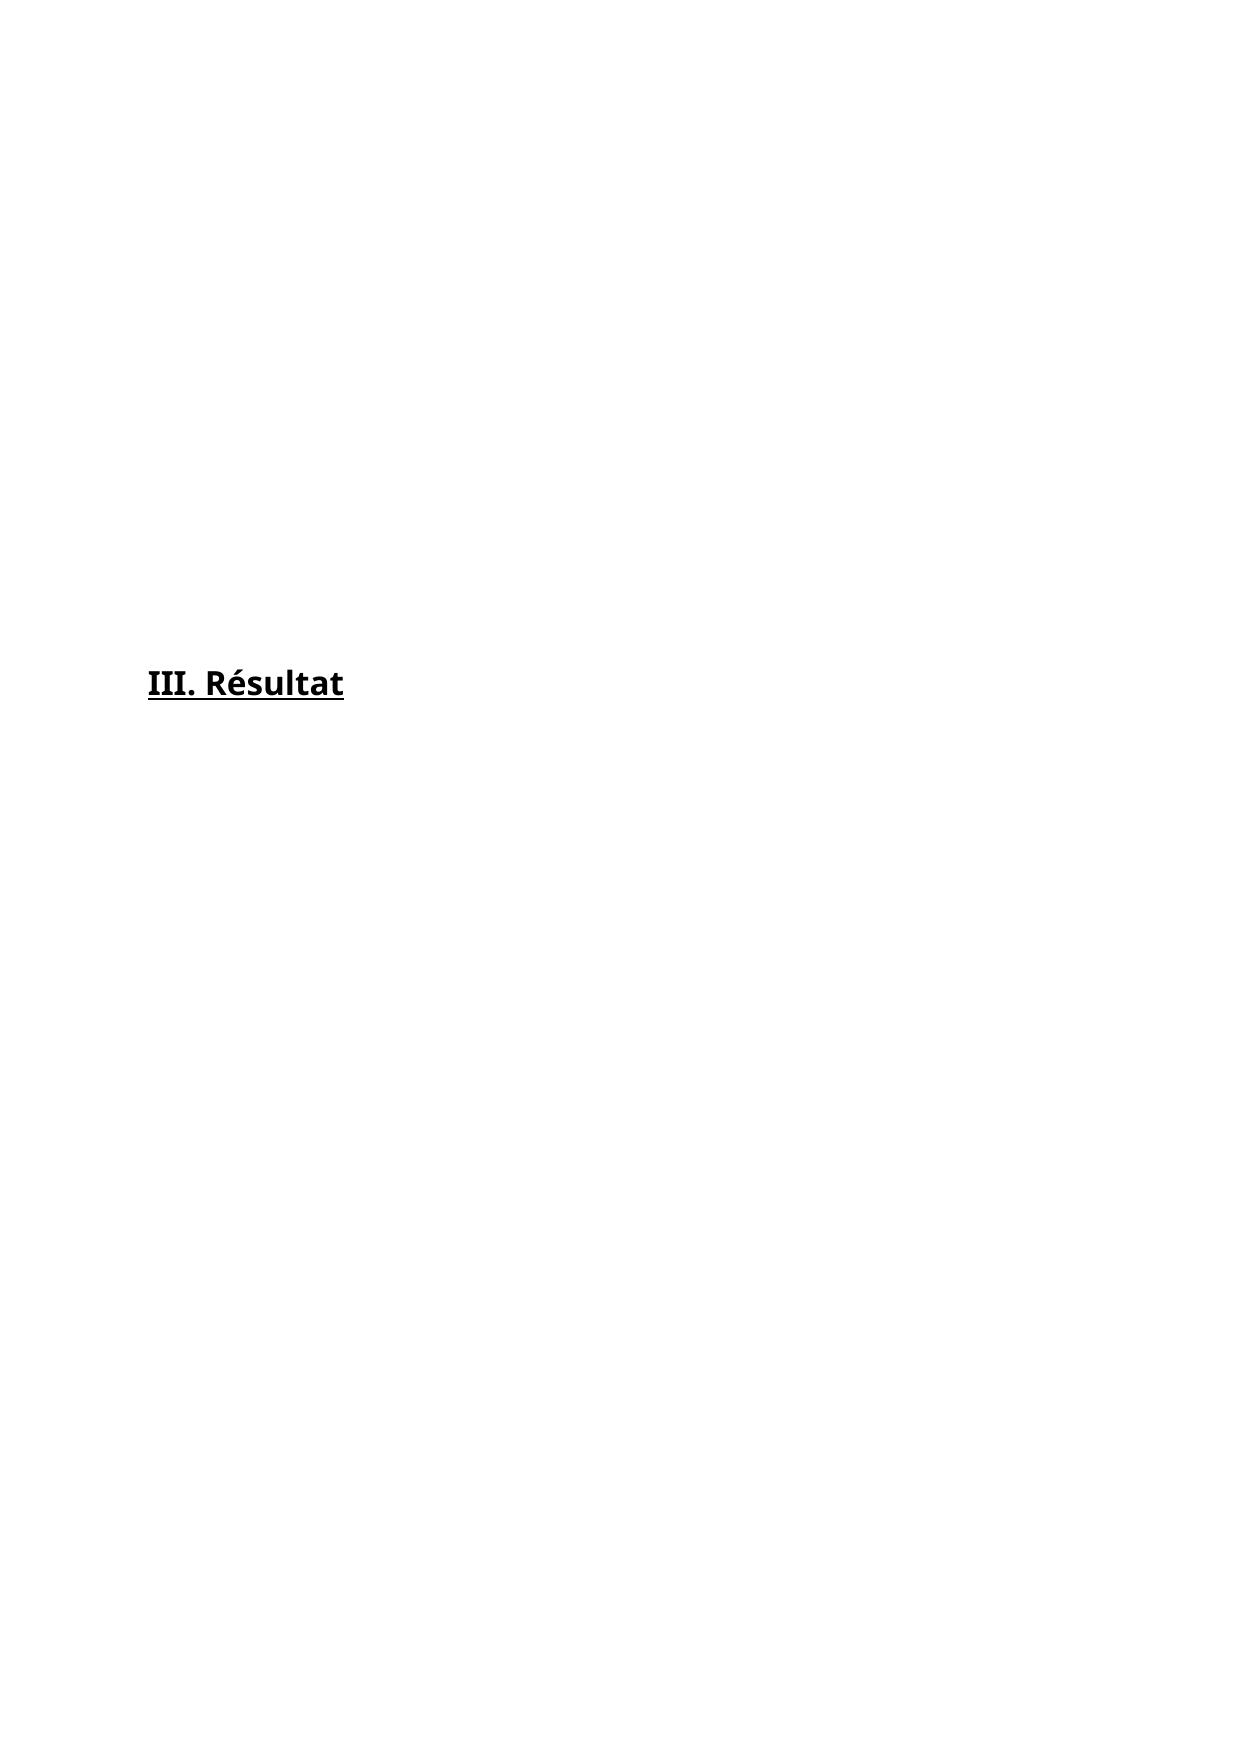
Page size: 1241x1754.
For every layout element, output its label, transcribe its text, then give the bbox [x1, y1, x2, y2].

subtitle III. Résultat [148, 659, 1093, 705]
